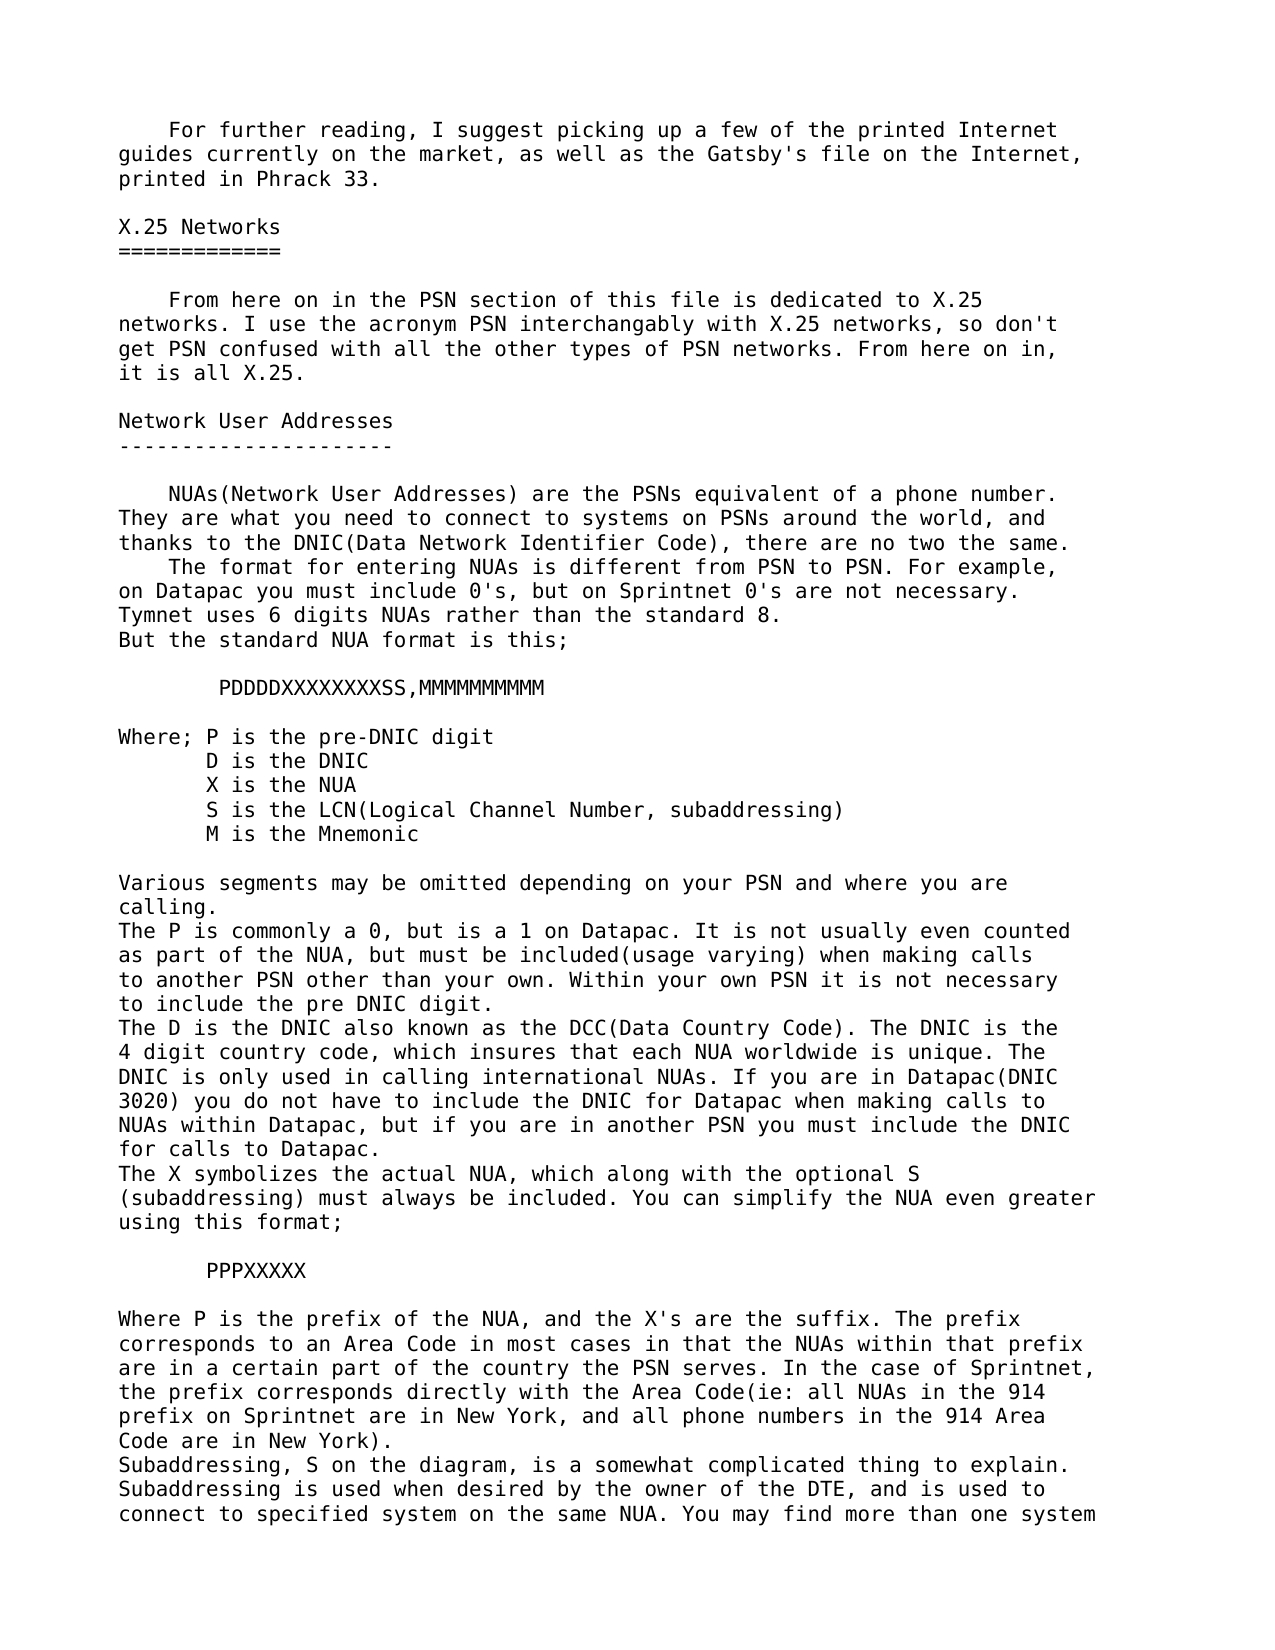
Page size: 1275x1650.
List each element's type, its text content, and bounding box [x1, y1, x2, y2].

text Subaddressing, S on the diagram, is a somewhat complicated thing to explain. [118, 1453, 1157, 1477]
text connect to specified system on the same NUA. You may find more than one system [118, 1502, 1157, 1526]
text They are what you need to connect to systems on PSNs around the world, and [118, 506, 1157, 531]
text NUAs(Network User Addresses) are the PSNs equivalent of a phone number. [118, 482, 1157, 506]
text 4 digit country code, which insures that each NUA worldwide is unique. The [118, 1040, 1157, 1065]
text for calls to Datapac. [118, 1137, 1157, 1162]
text The X symbolizes the actual NUA, which along with the optional S [118, 1162, 1157, 1186]
text ============= [118, 239, 1157, 264]
text corresponds to an Area Code in most cases in that the NUAs within that prefix [118, 1332, 1157, 1356]
text Various segments may be omitted depending on your PSN and where you are [118, 871, 1157, 895]
text X is the NUA [118, 773, 1157, 798]
text NUAs within Datapac, but if you are in another PSN you must include the DNIC [118, 1113, 1157, 1137]
text Code are in New York). [118, 1429, 1157, 1453]
text it is all X.25. [118, 361, 1157, 385]
text to another PSN other than your own. Within your own PSN it is not necessary [118, 968, 1157, 992]
text printed in Phrack 33. [118, 167, 1157, 191]
text as part of the NUA, but must be included(usage varying) when making calls [118, 943, 1157, 968]
text thanks to the DNIC(Data Network Identifier Code), there are no two the same. [118, 531, 1157, 555]
text Subaddressing is used when desired by the owner of the DTE, and is used to [118, 1477, 1157, 1502]
text ---------------------- [118, 434, 1157, 458]
text From here on in the PSN section of this file is dedicated to X.25 [118, 288, 1157, 312]
text X.25 Networks [118, 215, 1157, 239]
text calling. [118, 895, 1157, 919]
text D is the DNIC [118, 749, 1157, 773]
text M is the Mnemonic [118, 822, 1157, 846]
text networks. I use the acronym PSN interchangably with X.25 networks, so don't [118, 312, 1157, 337]
text S is the LCN(Logical Channel Number, subaddressing) [118, 798, 1157, 822]
text to include the pre DNIC digit. [118, 992, 1157, 1016]
text Tymnet uses 6 digits NUAs rather than the standard 8. [118, 603, 1157, 628]
text are in a certain part of the country the PSN serves. In the case of Sprintnet, [118, 1356, 1157, 1380]
text using this format; [118, 1210, 1157, 1234]
text Where; P is the pre-DNIC digit [118, 725, 1157, 749]
text DNIC is only used in calling international NUAs. If you are in Datapac(DNIC [118, 1065, 1157, 1089]
text 3020) you do not have to include the DNIC for Datapac when making calls to [118, 1089, 1157, 1113]
text (subaddressing) must always be included. You can simplify the NUA even greater [118, 1186, 1157, 1210]
text PPPXXXXX [118, 1259, 1157, 1283]
text prefix on Sprintnet are in New York, and all phone numbers in the 914 Area [118, 1404, 1157, 1429]
text For further reading, I suggest picking up a few of the printed Internet [118, 118, 1157, 142]
text guides currently on the market, as well as the Gatsby's file on the Internet, [118, 142, 1157, 167]
text The P is commonly a 0, but is a 1 on Datapac. It is not usually even counted [118, 919, 1157, 943]
text The D is the DNIC also known as the DCC(Data Country Code). The DNIC is the [118, 1016, 1157, 1040]
text But the standard NUA format is this; [118, 628, 1157, 652]
text PDDDDXXXXXXXXSS,MMMMMMMMMM [118, 676, 1157, 701]
text Network User Addresses [118, 409, 1157, 434]
text on Datapac you must include 0's, but on Sprintnet 0's are not necessary. [118, 579, 1157, 603]
text get PSN confused with all the other types of PSN networks. From here on in, [118, 337, 1157, 361]
text Where P is the prefix of the NUA, and the X's are the suffix. The prefix [118, 1307, 1157, 1332]
text The format for entering NUAs is different from PSN to PSN. For example, [118, 555, 1157, 579]
text the prefix corresponds directly with the Area Code(ie: all NUAs in the 914 [118, 1380, 1157, 1404]
